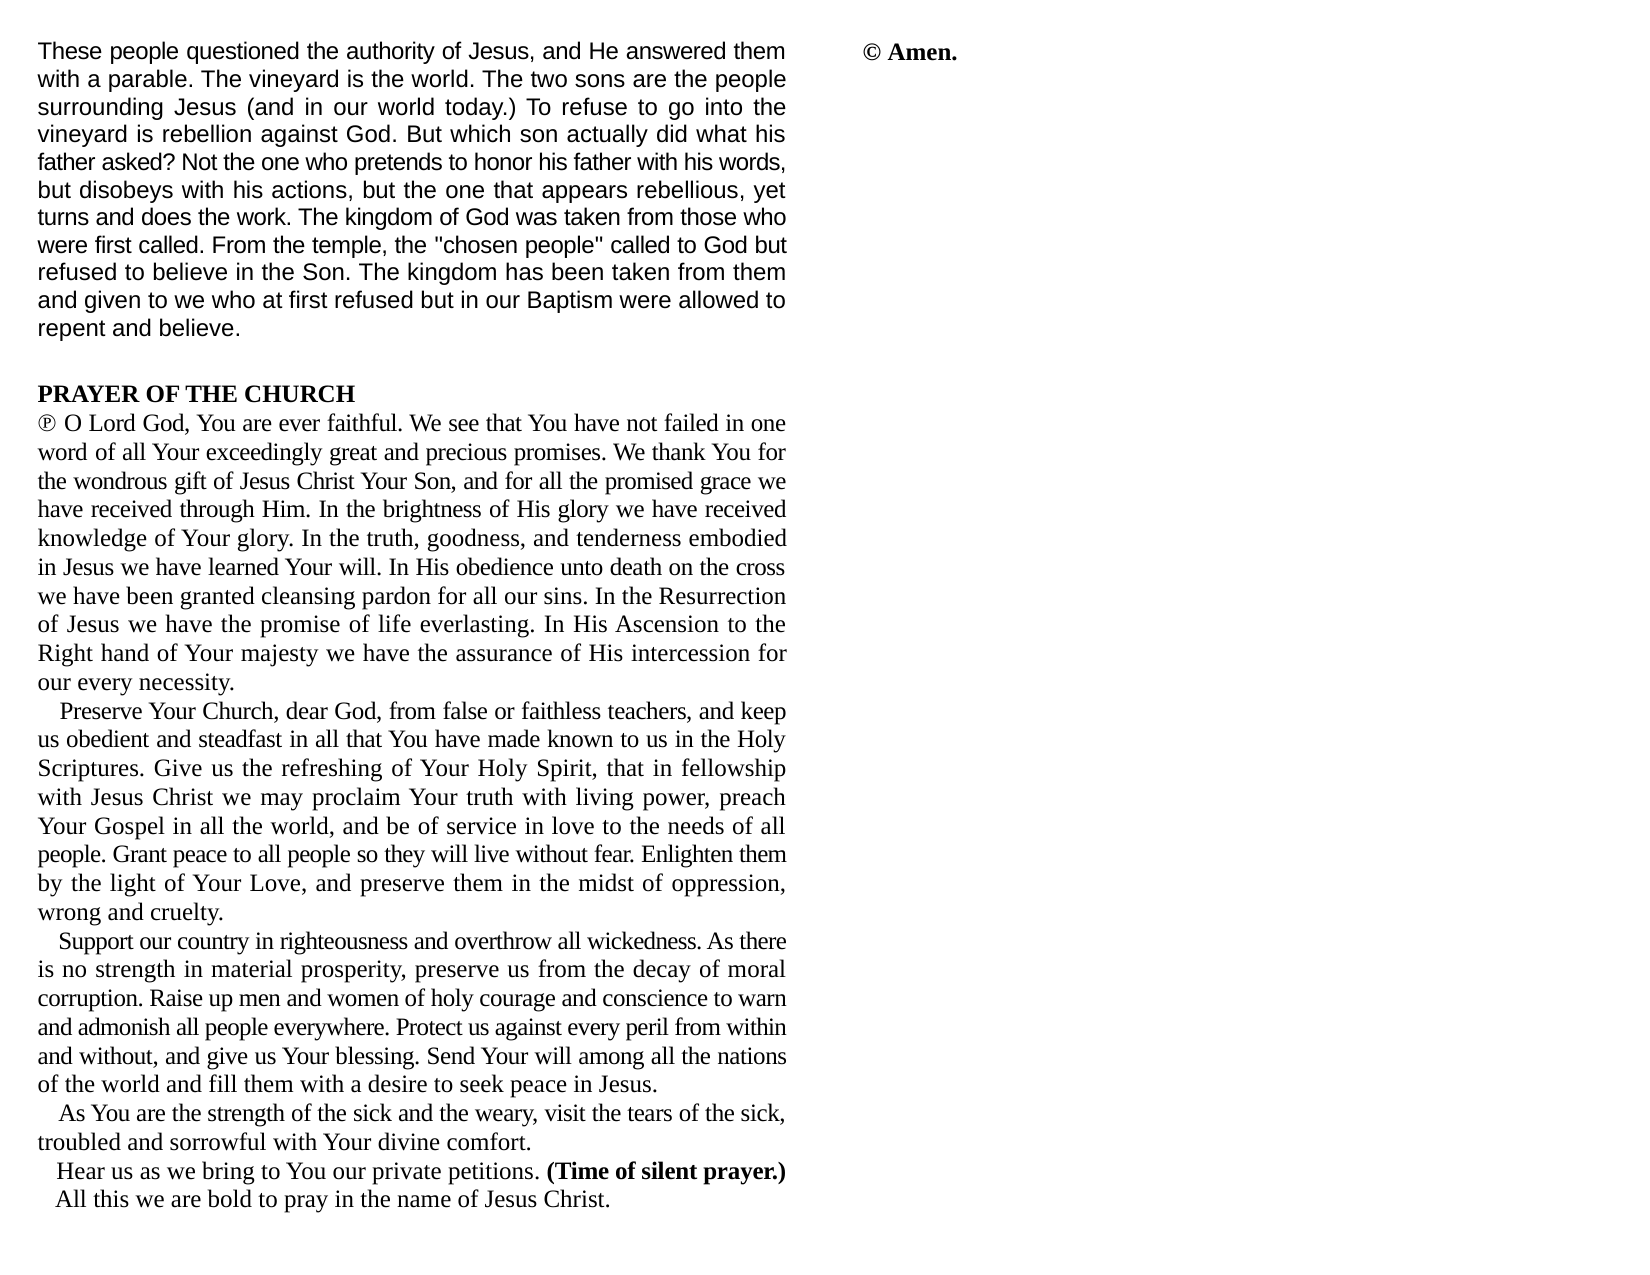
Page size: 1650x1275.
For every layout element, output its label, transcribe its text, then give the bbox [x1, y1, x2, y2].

text As You are the strength of the sick and the weary, visit the tears of the sick, troubled and sorrowful with Your divine comfort. [37, 1098, 787, 1156]
text All this we are bold to pray in the name of Jesus Christ. [37, 1184, 787, 1213]
text Preserve Your Church, dear God, from false or faithless teachers, and keep us obedient and steadfast in all that You have made known to us in the Holy Scriptures. Give us the refreshing of Your Holy Spirit, that in fellowship with Jesus Christ we may proclaim Your truth with living power, preach Your Gospel in all the world, and be of service in love to the needs of all people. Grant peace to all people so they will live without fear. Enlighten them by the light of Your Love, and preserve them in the midst of oppression, wrong and cruelty. [37, 696, 787, 926]
text PRAYER OF THE CHURCH [37, 379, 787, 408]
text © Amen. [862, 37, 1612, 66]
text ℗ O Lord God, You are ever faithful. We see that You have not failed in one word of all Your exceedingly great and precious promises. We thank You for the wondrous gift of Jesus Christ Your Son, and for all the promised grace we have received through Him. In the brightness of His glory we have received knowledge of Your glory. In the truth, goodness, and tenderness embodied in Jesus we have learned Your will. In His obedience unto death on the cross we have been granted cleansing pardon for all our sins. In the Resurrection of Jesus we have the promise of life everlasting. In His Ascension to the Right hand of Your majesty we have the assurance of His intercession for our every necessity. [37, 408, 787, 696]
text Support our country in righteousness and overthrow all wickedness. As there is no strength in material prosperity, preserve us from the decay of moral corruption. Raise up men and women of holy courage and conscience to warn and admonish all people everywhere. Protect us against every peril from within and without, and give us Your blessing. Send Your will among all the nations of the world and fill them with a desire to seek peace in Jesus. [37, 926, 787, 1098]
text Hear us as we bring to You our private petitions. (Time of silent prayer.) [37, 1156, 787, 1184]
text These people questioned the authority of Jesus, and He answered them with a parable. The vineyard is the world. The two sons are the people surrounding Jesus (and in our world today.) To refuse to go into the vineyard is rebellion against God. But which son actually did what his father asked? Not the one who pretends to honor his father with his words, but disobeys with his actions, but the one that appears rebellious, yet turns and does the work. The kingdom of God was taken from those who were first called. From the temple, the "chosen people" called to God but refused to believe in the Son. The kingdom has been taken from them and given to we who at first refused but in our Baptism were allowed to repent and believe. [37, 37, 787, 341]
